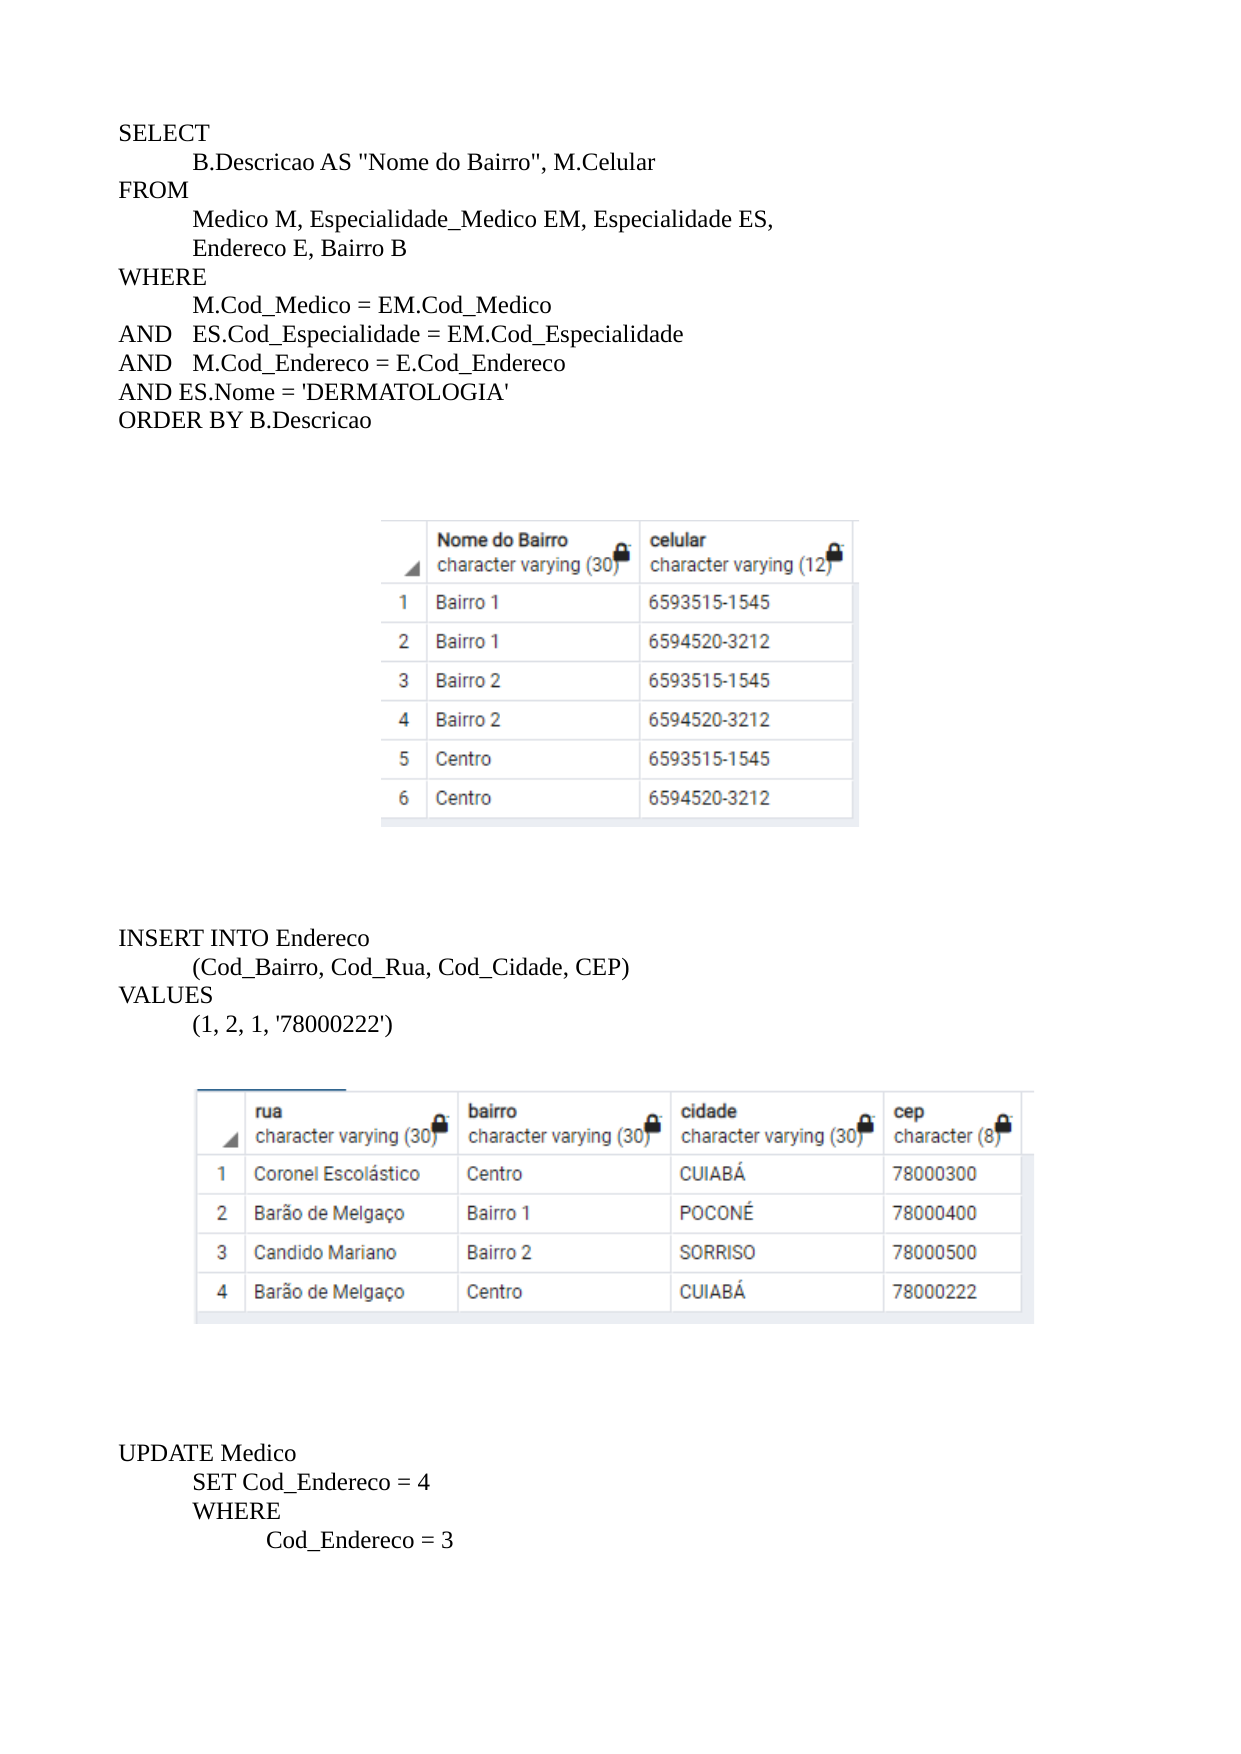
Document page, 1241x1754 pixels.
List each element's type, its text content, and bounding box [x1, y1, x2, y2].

text AND ES.Cod_Especialidade = EM.Cod_Especialidade [118, 319, 1122, 348]
text SELECT [118, 118, 1122, 147]
text INSERT INTO Endereco [118, 923, 1122, 952]
text Cod_Endereco = 3 [118, 1525, 1122, 1553]
text AND ES.Nome = 'DERMATOLOGIA' [118, 377, 1122, 406]
picture [193, 1089, 1035, 1324]
text M.Cod_Medico = EM.Cod_Medico [118, 291, 1122, 319]
text UPDATE Medico [118, 1438, 1122, 1467]
text VALUES [118, 981, 1122, 1009]
text Endereco E, Bairro B [118, 233, 1122, 262]
text (Cod_Bairro, Cod_Rua, Cod_Cidade, CEP) [118, 952, 1122, 981]
text (1, 2, 1, '78000222') [118, 1009, 1122, 1038]
text WHERE [118, 1496, 1122, 1525]
text AND M.Cod_Endereco = E.Cod_Endereco [118, 348, 1122, 377]
text SET Cod_Endereco = 4 [118, 1467, 1122, 1496]
text WHERE [118, 262, 1122, 291]
text B.Descricao AS "Nome do Bairro", M.Celular [118, 147, 1122, 176]
picture [381, 520, 860, 827]
text ORDER BY B.Descricao [118, 406, 1122, 434]
text FROM [118, 176, 1122, 204]
text Medico M, Especialidade_Medico EM, Especialidade ES, [118, 204, 1122, 233]
